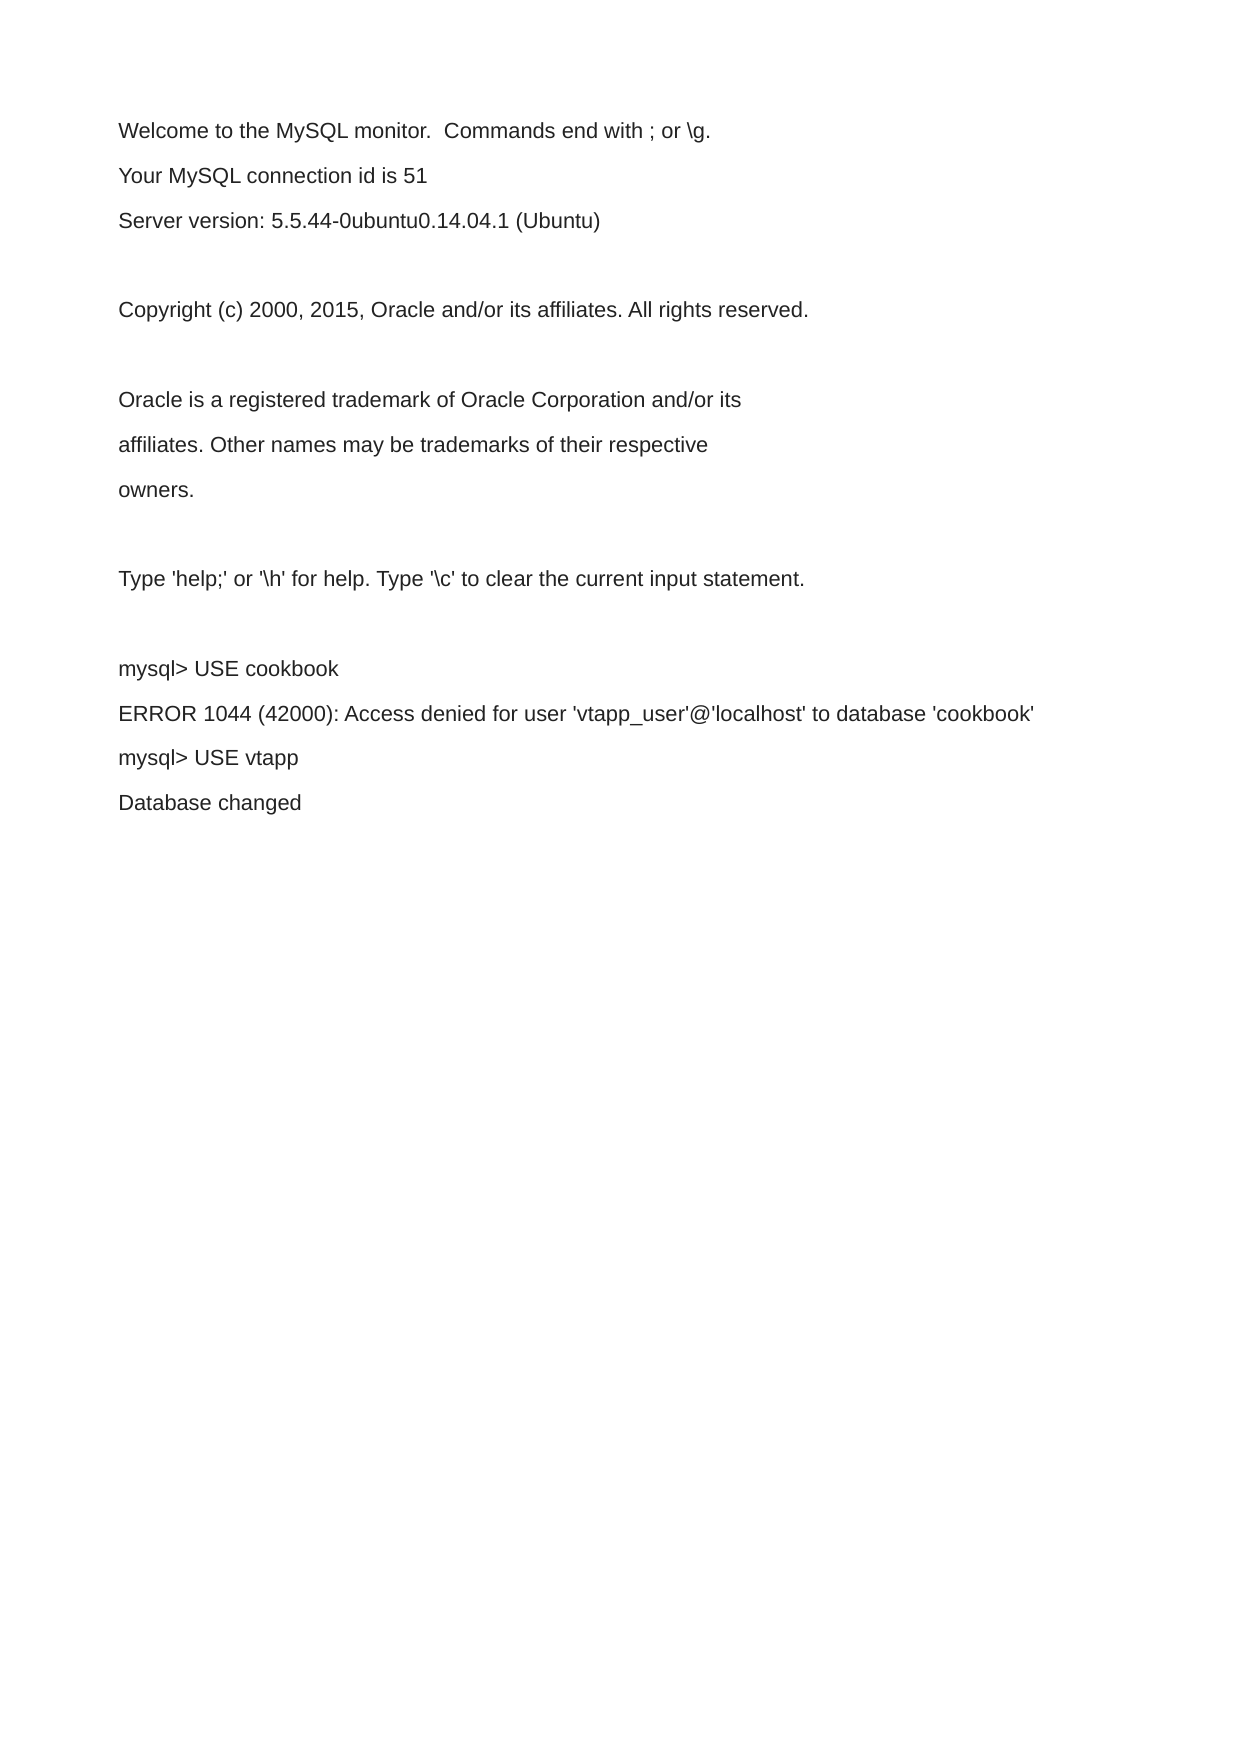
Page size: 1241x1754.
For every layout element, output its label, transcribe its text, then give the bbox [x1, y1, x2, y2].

text Oracle is a registered trademark of Oracle Corporation and/or its [118, 387, 1122, 412]
text Copyright (c) 2000, 2015, Oracle and/or its affiliates. All rights reserved. [118, 297, 1122, 322]
text Your MySQL connection id is 51 [118, 163, 1122, 188]
text mysql> USE vtapp [118, 745, 1122, 770]
text Type 'help;' or '\h' for help. Type '\c' to clear the current input statement. [118, 566, 1122, 591]
text Database changed [118, 790, 1122, 815]
text ERROR 1044 (42000): Access denied for user 'vtapp_user'@'localhost' to database 'cookbook' [118, 700, 1122, 726]
text mysql> USE cookbook [118, 656, 1122, 681]
text owners. [118, 476, 1122, 502]
text affiliates. Other names may be trademarks of their respective [118, 432, 1122, 457]
text Server version: 5.5.44-0ubuntu0.14.04.1 (Ubuntu) [118, 208, 1122, 233]
text Welcome to the MySQL monitor. Commands end with ; or \g. [118, 118, 1122, 143]
